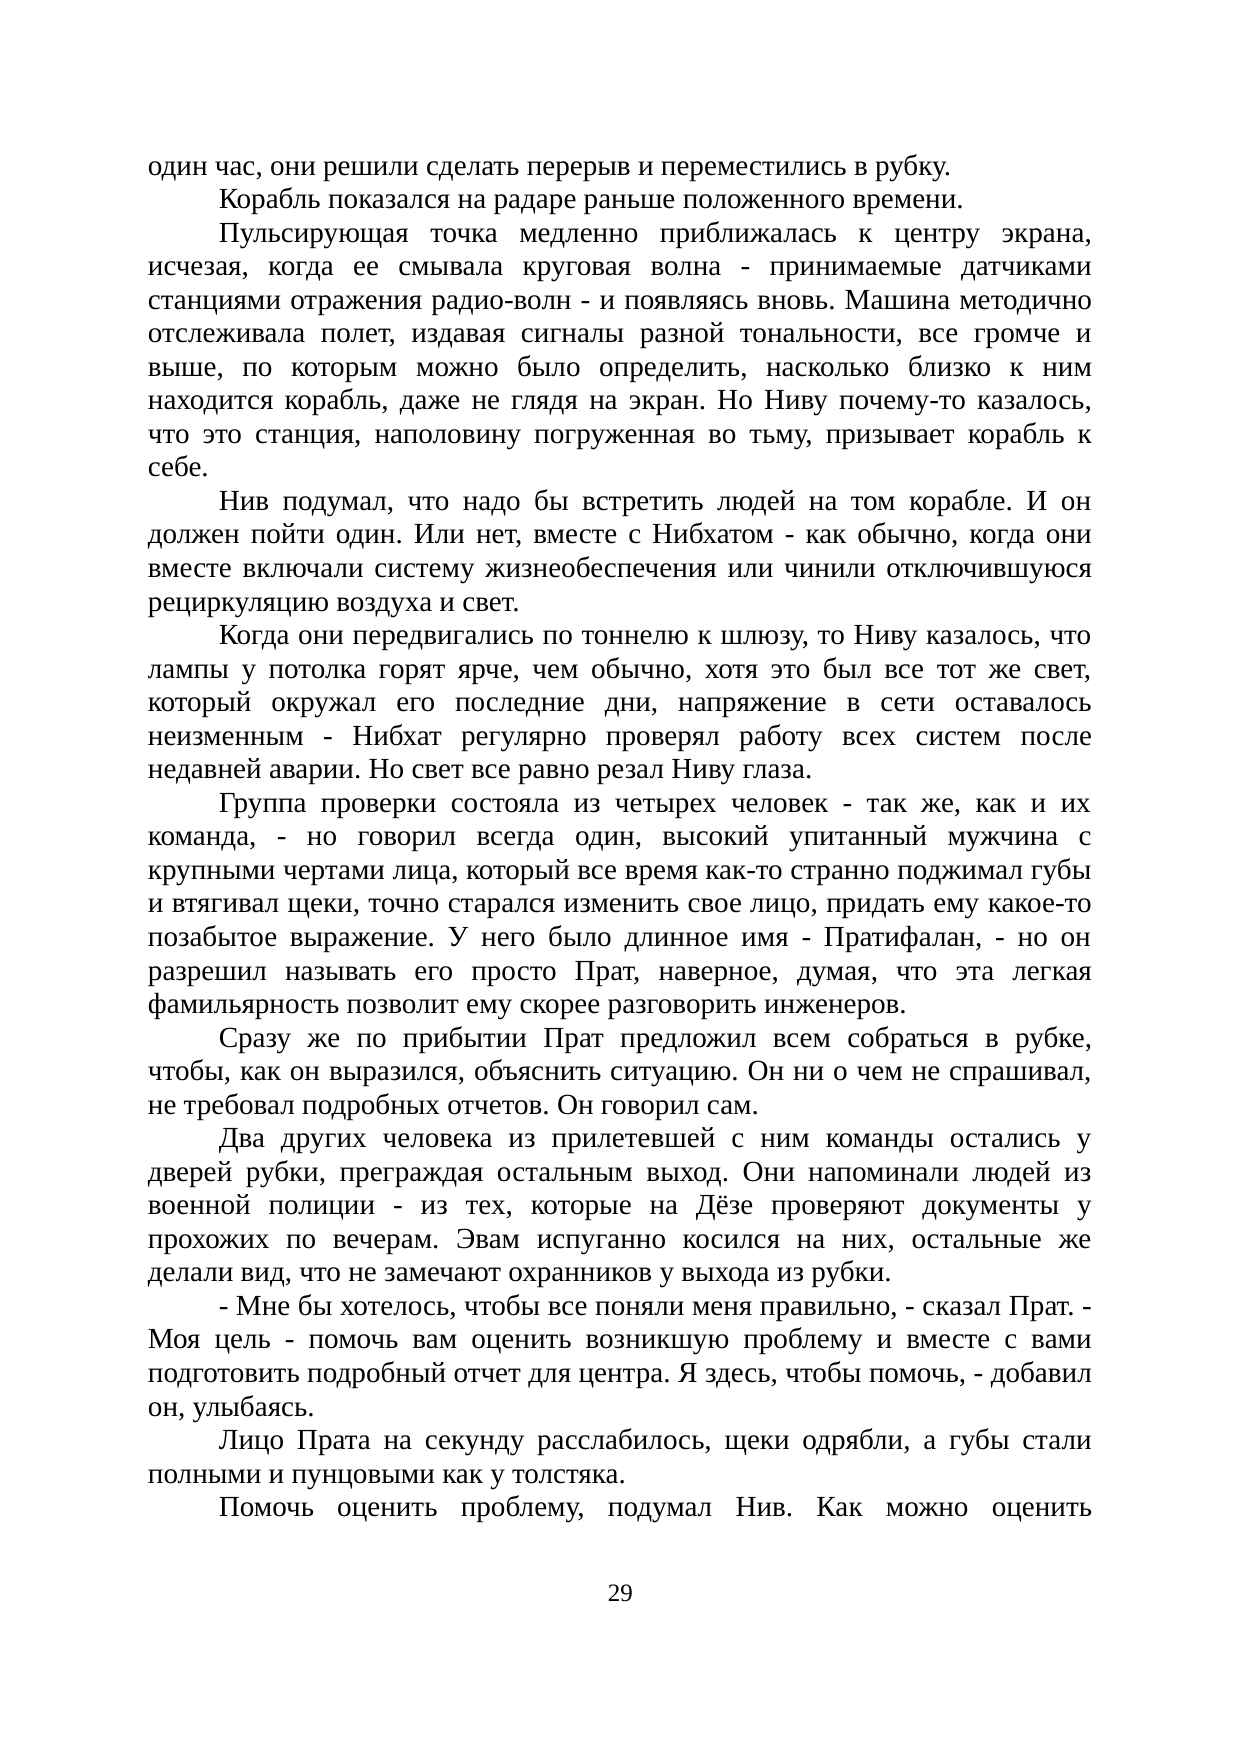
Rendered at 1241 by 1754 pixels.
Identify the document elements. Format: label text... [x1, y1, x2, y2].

text Сразу же по прибытии Прат предложил всем собраться в рубке, чтобы, как он выразился, объяснить ситуацию. Он ни о чем не спрашивал, не требовал подробных отчетов. Он говорил сам. [148, 1020, 1093, 1120]
text Лицо Прата на секунду расслабилось, щеки одрябли, а губы стали полными и пунцовыми как у толстяка. [148, 1422, 1093, 1489]
text Корабль показался на радаре раньше положенного времени. [148, 181, 1093, 215]
text Пульсирующая точка медленно приближалась к центру экрана, исчезая, когда ее смывала круговая волна - принимаемые датчиками станциями отражения радио-волн - и появляясь вновь. Машина методично отслеживала полет, издавая сигналы разной тональности, все громче и выше, по которым можно было определить, насколько близко к ним находится корабль, даже не глядя на экран. Но Ниву почему-то казалось, что это станция, наполовину погруженная во тьму, призывает корабль к себе. [148, 215, 1093, 483]
text один час, они решили сделать перерыв и переместились в рубку. [148, 148, 1093, 181]
text - Мне бы хотелось, чтобы все поняли меня правильно, - сказал Прат. - Моя цель - помочь вам оценить возникшую проблему и вместе с вами подготовить подробный отчет для центра. Я здесь, чтобы помочь, - добавил он, улыбаясь. [148, 1288, 1093, 1422]
text Два других человека из прилетевшей с ним команды остались у дверей рубки, преграждая остальным выход. Они напоминали людей из военной полиции - из тех, которые на Дёзе проверяют документы у прохожих по вечерам. Эвам испуганно косился на них, остальные же делали вид, что не замечают охранников у выхода из рубки. [148, 1120, 1093, 1288]
text Помочь оценить проблему, подумал Нив. Как можно оценить [148, 1489, 1093, 1523]
text Нив подумал, что надо бы встретить людей на том корабле. И он должен пойти один. Или нет, вместе с Нибхатом - как обычно, когда они вместе включали систему жизнеобеспечения или чинили отключившуюся рециркуляцию воздуха и свет. [148, 483, 1093, 617]
text Когда они передвигались по тоннелю к шлюзу, то Ниву казалось, что лампы у потолка горят ярче, чем обычно, хотя это был все тот же свет, который окружал его последние дни, напряжение в сети оставалось неизменным - Нибхат регулярно проверял работу всех систем после недавней аварии. Но свет все равно резал Ниву глаза. [148, 617, 1093, 785]
text Группа проверки состояла из четырех человек - так же, как и их команда, - но говорил всегда один, высокий упитанный мужчина с крупными чертами лица, который все время как-то странно поджимал губы и втягивал щеки, точно старался изменить свое лицо, придать ему какое-то позабытое выражение. У него было длинное имя - Пратифалан, - но он разрешил называть его просто Прат, наверное, думая, что эта легкая фамильярность позволит ему скорее разговорить инженеров. [148, 785, 1093, 1020]
